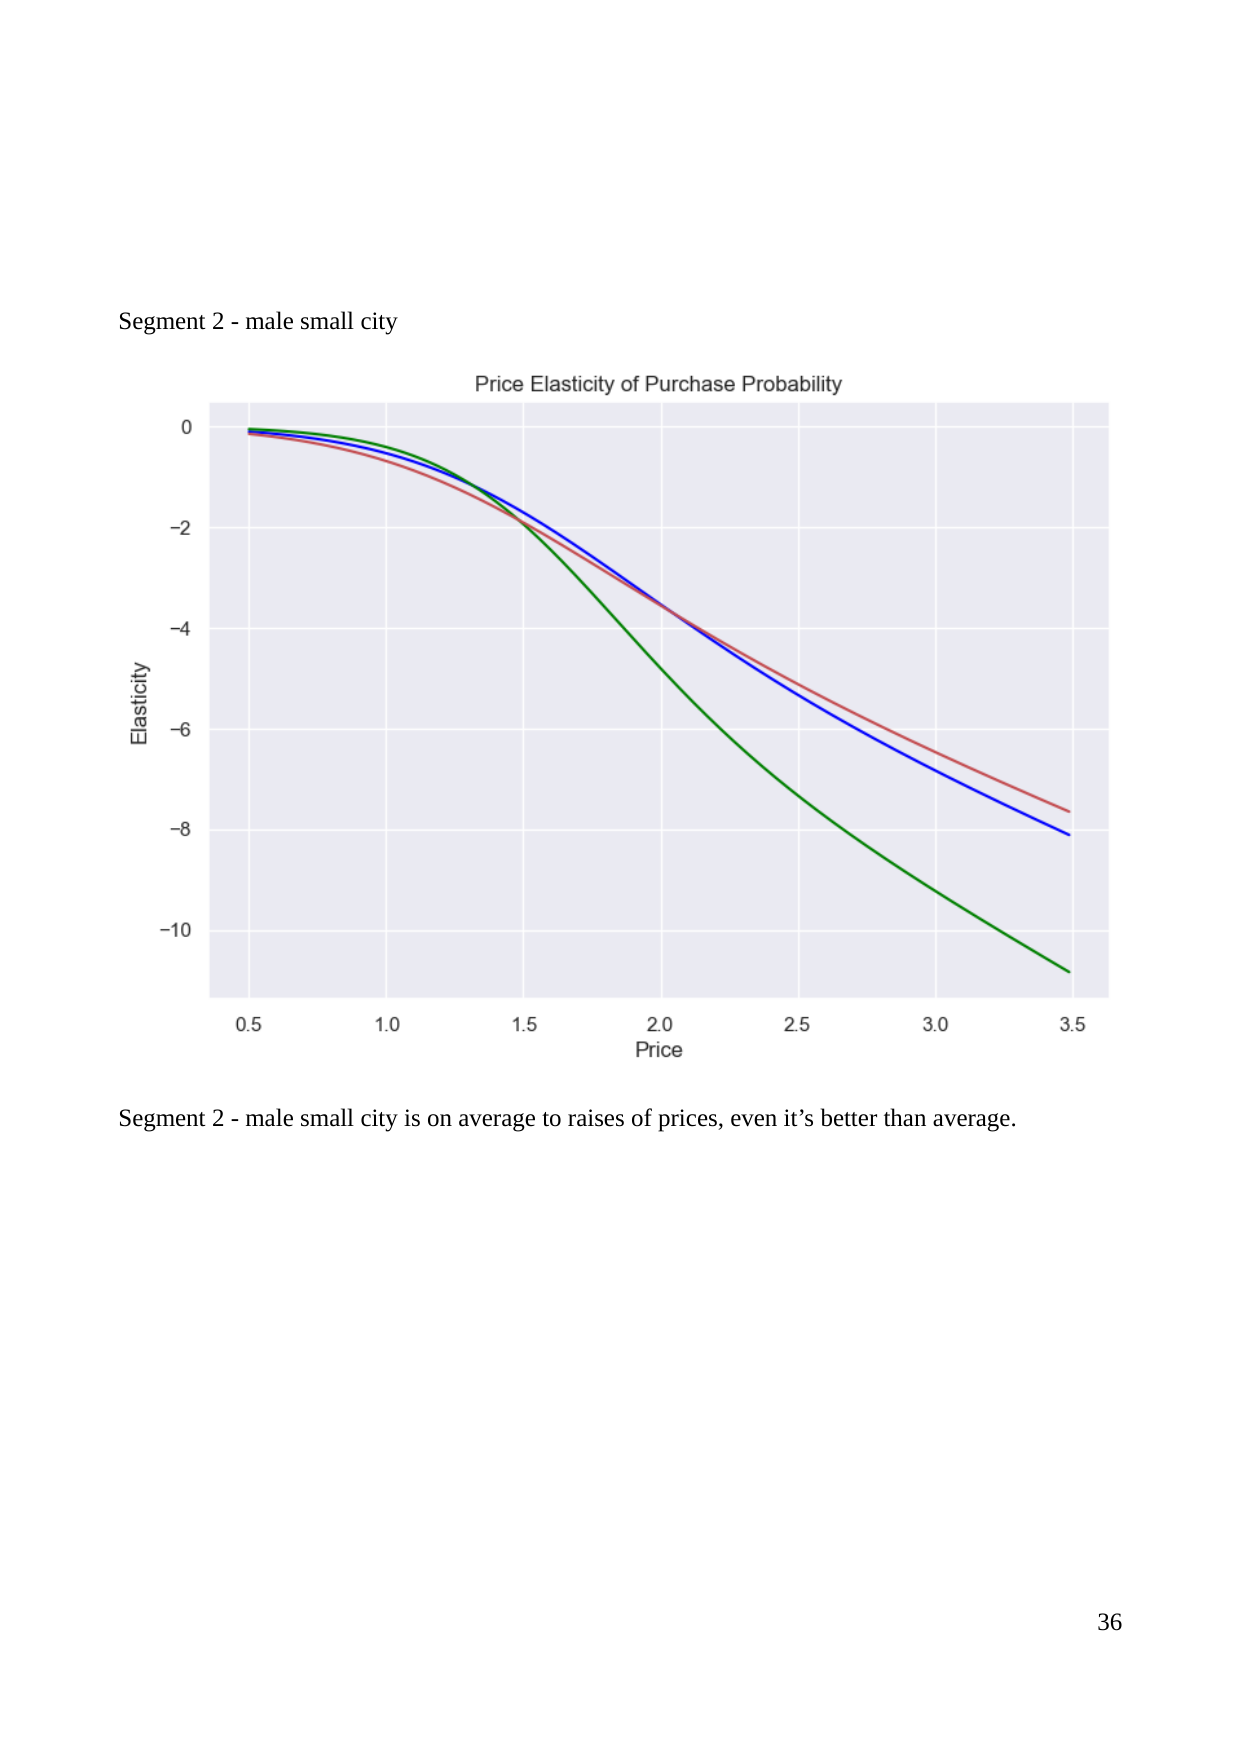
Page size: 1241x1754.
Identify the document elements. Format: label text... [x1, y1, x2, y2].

picture [118, 363, 1123, 1074]
text Segment 2 - male small city [118, 306, 1122, 334]
text Segment 2 - male small city is on average to raises of prices, even it’s better than average. [118, 1103, 1122, 1131]
